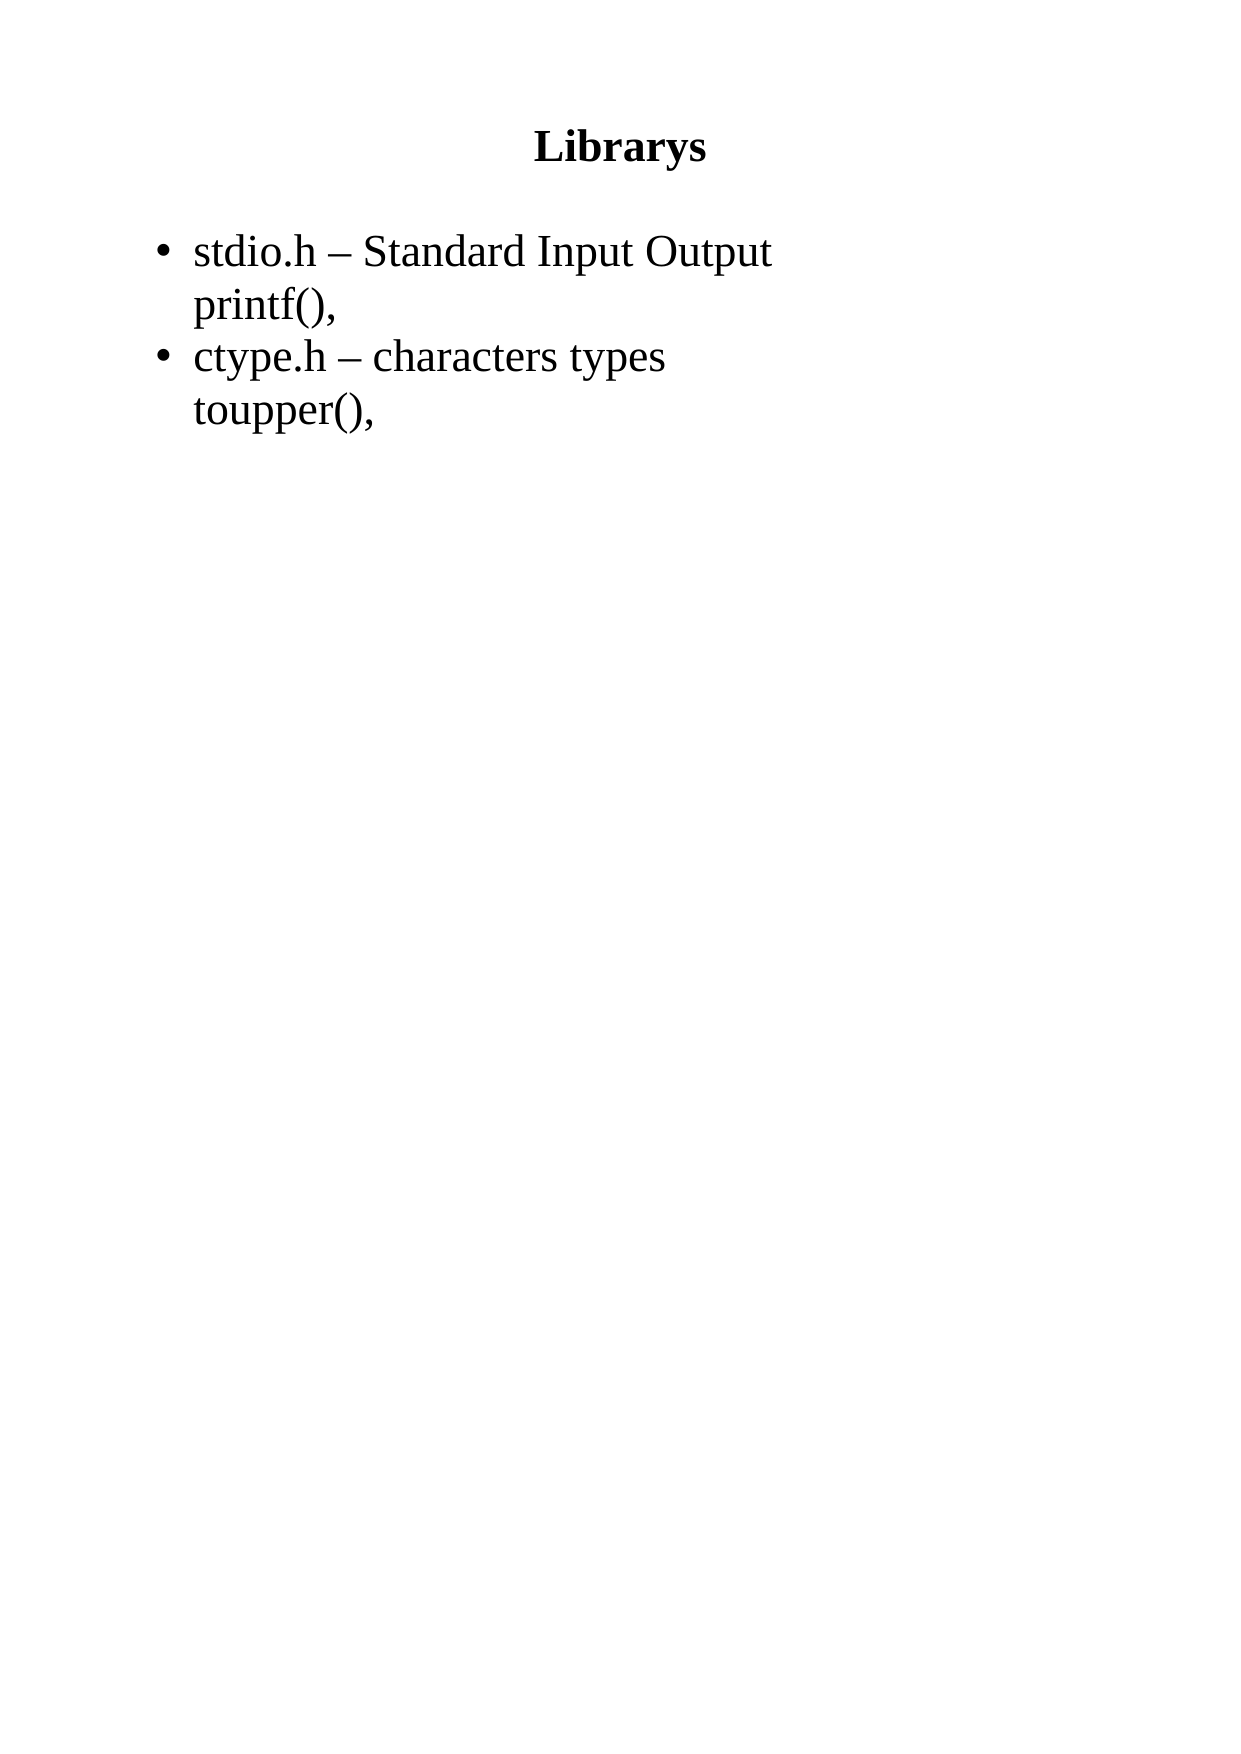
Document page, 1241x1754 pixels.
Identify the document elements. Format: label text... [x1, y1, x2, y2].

list toupper(), [156, 382, 1122, 434]
text Librarys [118, 118, 1122, 171]
list printf(), [156, 276, 1122, 329]
list ctype.h – characters types [156, 329, 1122, 382]
list stdio.h – Standard Input Output [156, 223, 1122, 276]
